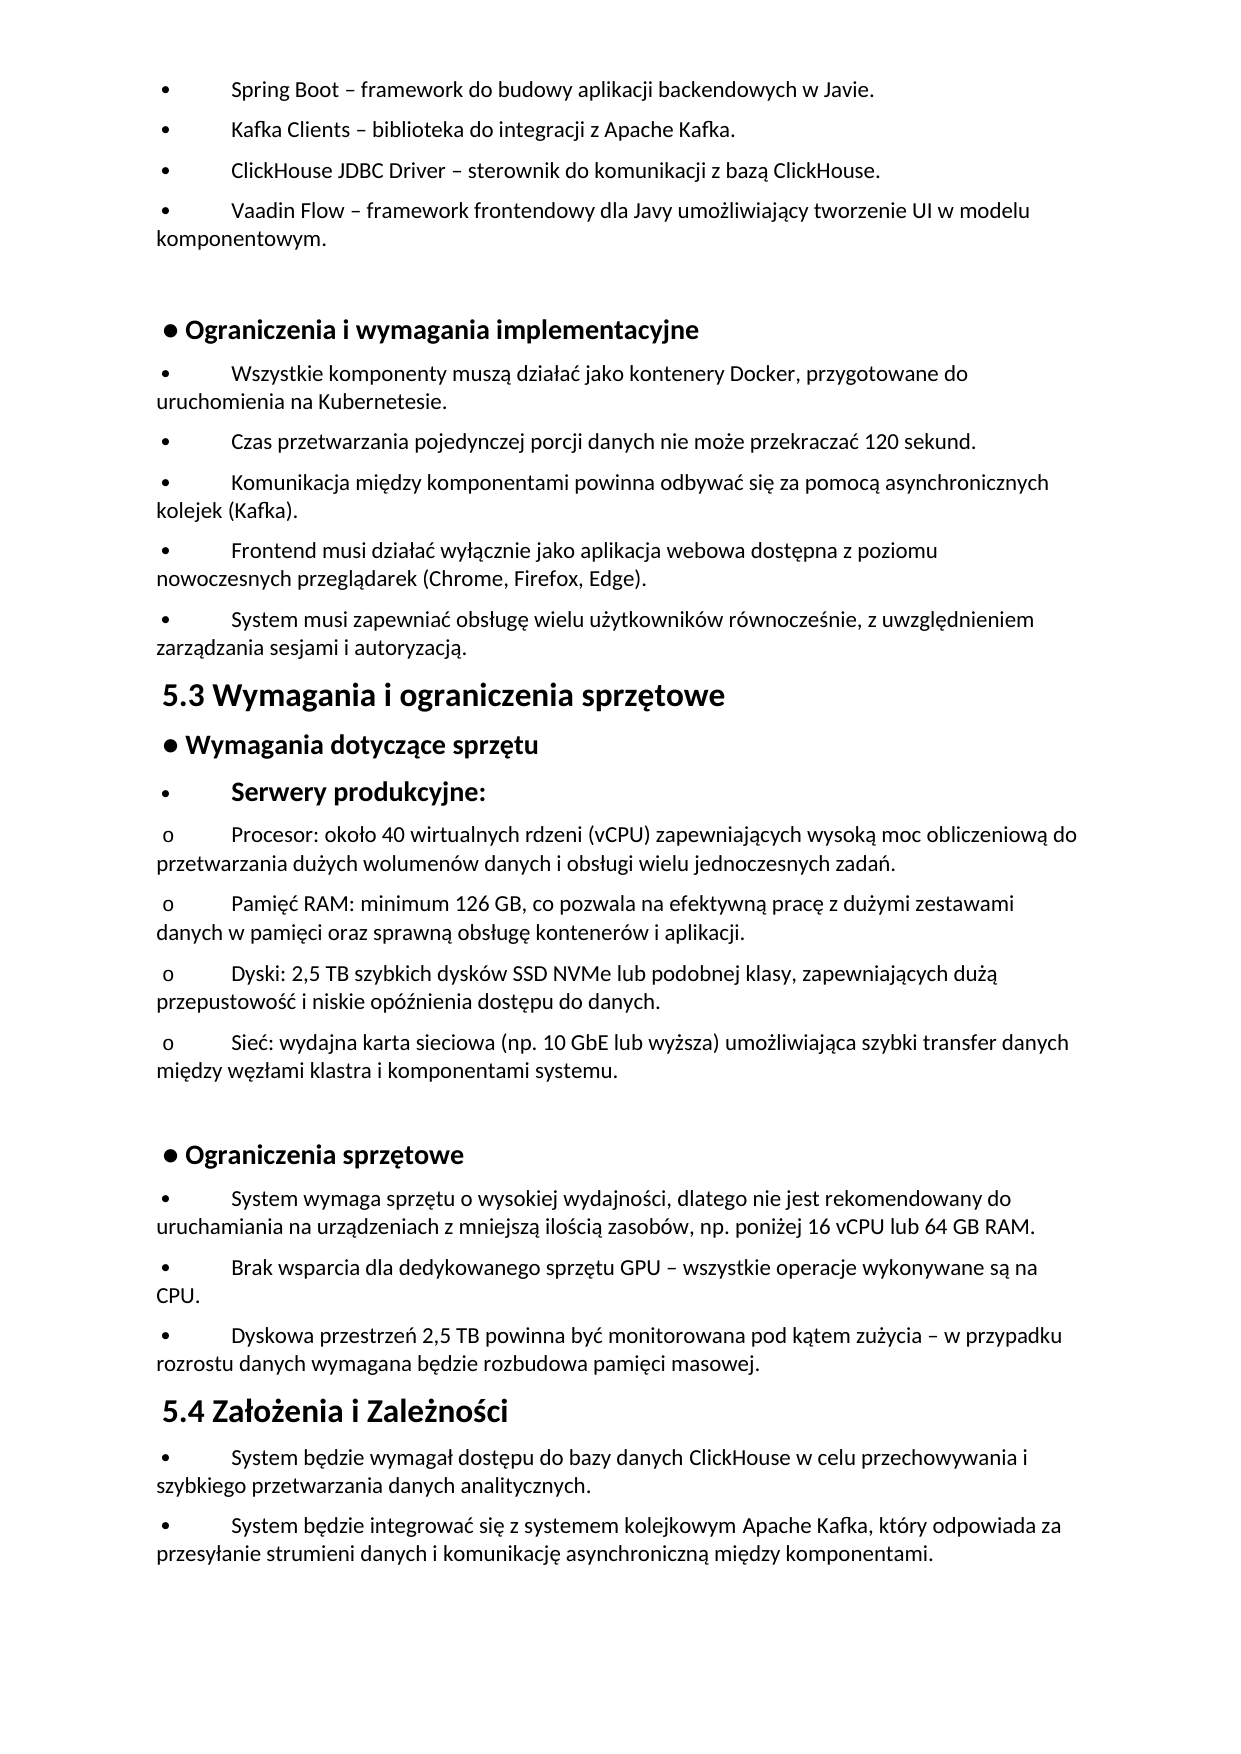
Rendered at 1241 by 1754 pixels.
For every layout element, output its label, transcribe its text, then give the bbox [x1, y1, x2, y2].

list Dyskowa przestrzeń 2,5 TB powinna być monitorowana pod kątem zużycia – w przypadku rozrostu danych wymagana będzie rozbudowa pamięci masowej. [156, 1321, 1079, 1377]
subtitle ● Wymagania dotyczące sprzętu [156, 727, 1079, 761]
list ClickHouse JDBC Driver – sterownik do komunikacji z bazą ClickHouse. [156, 156, 1079, 184]
list Kafka Clients – biblioteka do integracji z Apache Kafka. [156, 116, 1079, 143]
subtitle 5.4 Założenia i Zależności [156, 1390, 1079, 1431]
subtitle ● Ograniczenia i wymagania implementacyjne [156, 312, 1079, 346]
list Vaadin Flow – framework frontendowy dla Javy umożliwiający tworzenie UI w modelu komponentowym. [156, 197, 1079, 253]
list Dyski: 2,5 TB szybkich dysków SSD NVMe lub podobnej klasy, zapewniających dużą przepustowość i niskie opóźnienia dostępu do danych. [156, 959, 1079, 1015]
list Sieć: wydajna karta sieciowa (np. 10 GbE lub wyższa) umożliwiająca szybki transfer danych między węzłami klastra i komponentami systemu. [156, 1028, 1079, 1084]
list System wymaga sprzętu o wysokiej wydajności, dlatego nie jest rekomendowany do uruchamiania na urządzeniach z mniejszą ilością zasobów, np. poniżej 16 vCPU lub 64 GB RAM. [156, 1184, 1079, 1240]
list Wszystkie komponenty muszą działać jako kontenery Docker, przygotowane do uruchomienia na Kubernetesie. [156, 359, 1079, 415]
subtitle ● Ograniczenia sprzętowe [156, 1137, 1079, 1172]
list Serwery produkcyjne: [156, 774, 1079, 808]
list Komunikacja między komponentami powinna odbywać się za pomocą asynchronicznych kolejek (Kafka). [156, 468, 1079, 524]
list System będzie integrować się z systemem kolejkowym Apache Kafka, który odpowiada za przesyłanie strumieni danych i komunikację asynchroniczną między komponentami. [156, 1512, 1079, 1568]
list Brak wsparcia dla dedykowanego sprzętu GPU – wszystkie operacje wykonywane są na CPU. [156, 1253, 1079, 1309]
list Frontend musi działać wyłącznie jako aplikacja webowa dostępna z poziomu nowoczesnych przeglądarek (Chrome, Firefox, Edge). [156, 536, 1079, 592]
list System będzie wymagał dostępu do bazy danych ClickHouse w celu przechowywania i szybkiego przetwarzania danych analitycznych. [156, 1443, 1079, 1499]
list Czas przetwarzania pojedynczej porcji danych nie może przekraczać 120 sekund. [156, 427, 1079, 455]
list System musi zapewniać obsługę wielu użytkowników równocześnie, z uwzględnieniem zarządzania sesjami i autoryzacją. [156, 605, 1079, 661]
list Spring Boot – framework do budowy aplikacji backendowych w Javie. [156, 75, 1079, 103]
subtitle 5.3 Wymagania i ograniczenia sprzętowe [156, 673, 1079, 714]
list Pamięć RAM: minimum 126 GB, co pozwala na efektywną pracę z dużymi zestawami danych w pamięci oraz sprawną obsługę kontenerów i aplikacji. [156, 889, 1079, 946]
list Procesor: około 40 wirtualnych rdzeni (vCPU) zapewniających wysoką moc obliczeniową do przetwarzania dużych wolumenów danych i obsługi wielu jednoczesnych zadań. [156, 821, 1079, 877]
